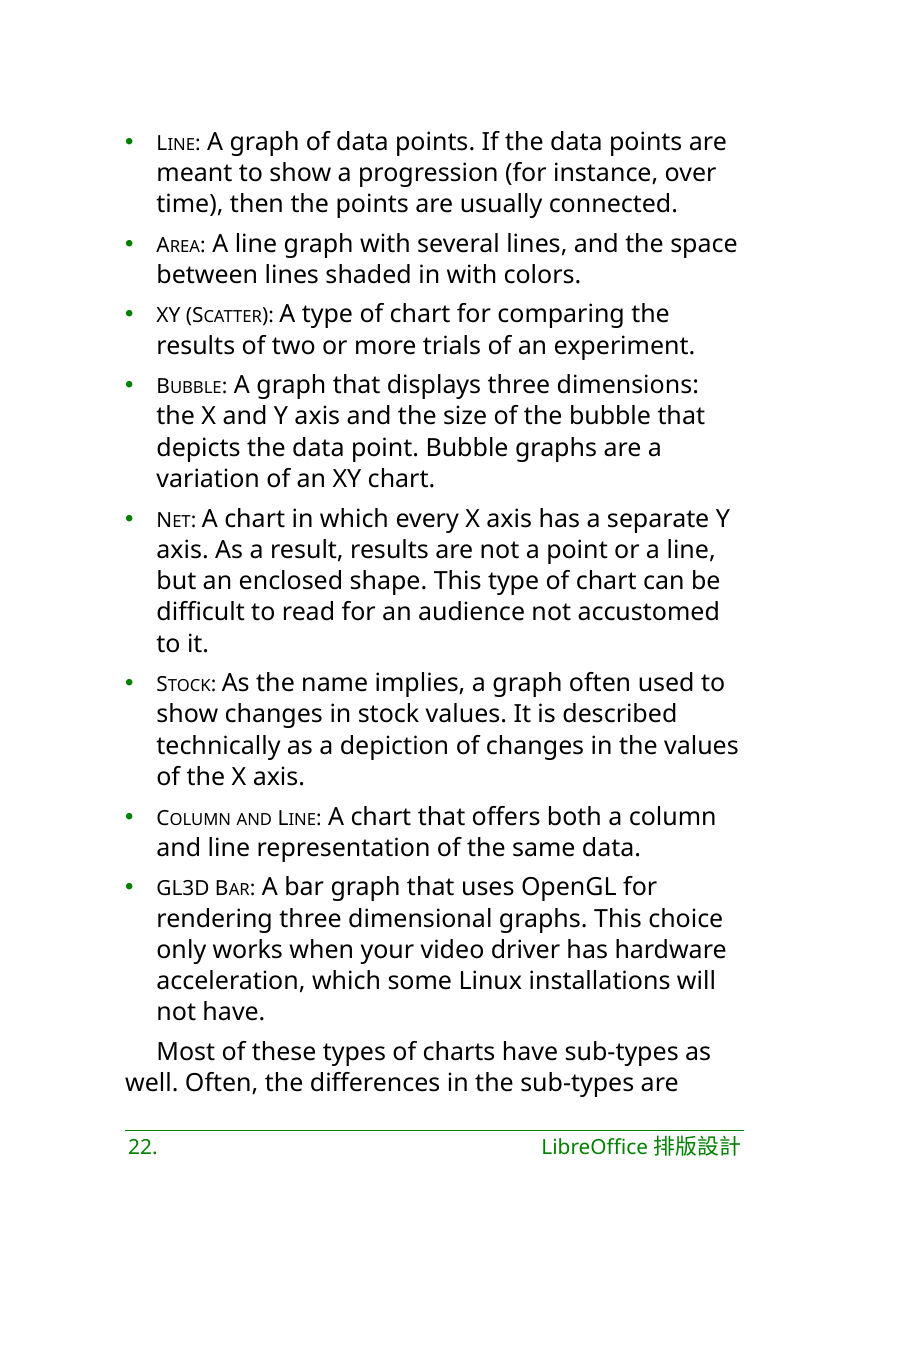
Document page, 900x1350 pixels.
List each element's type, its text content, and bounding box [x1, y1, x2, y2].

text Most of these types of charts have sub-types as well. Often, the differences in the sub-types are [125, 1035, 744, 1098]
list Area: A line graph with several lines, and the space between lines shaded in with colors. [125, 227, 744, 289]
list XY (Scatter): A type of chart for comparing the results of two or more trials of an experiment. [125, 298, 744, 360]
list Stock: As the name implies, a graph often used to show changes in stock values. It is described technically as a depiction of changes in the values of the X axis. [125, 667, 744, 792]
list GL3D Bar: A bar graph that uses OpenGL for rendering three dimensional graphs. This choice only works when your video driver has hardware acceleration, which some Linux installations will not have. [125, 871, 744, 1027]
list Net: A chart in which every X axis has a separate Y axis. As a result, results are not a point or a line, but an enclosed shape. This type of chart can be difficult to read for an audience not accustomed to it. [125, 502, 744, 658]
list Bubble: A graph that displays three dimensions: the X and Y axis and the size of the bubble that depicts the data point. Bubble graphs are a variation of an XY chart. [125, 369, 744, 494]
list Column and Line: A chart that offers both a column and line representation of the same data. [125, 800, 744, 862]
list Line: A graph of data points. If the data points are meant to show a progression (for instance, over time), then the points are usually connected. [125, 125, 744, 219]
